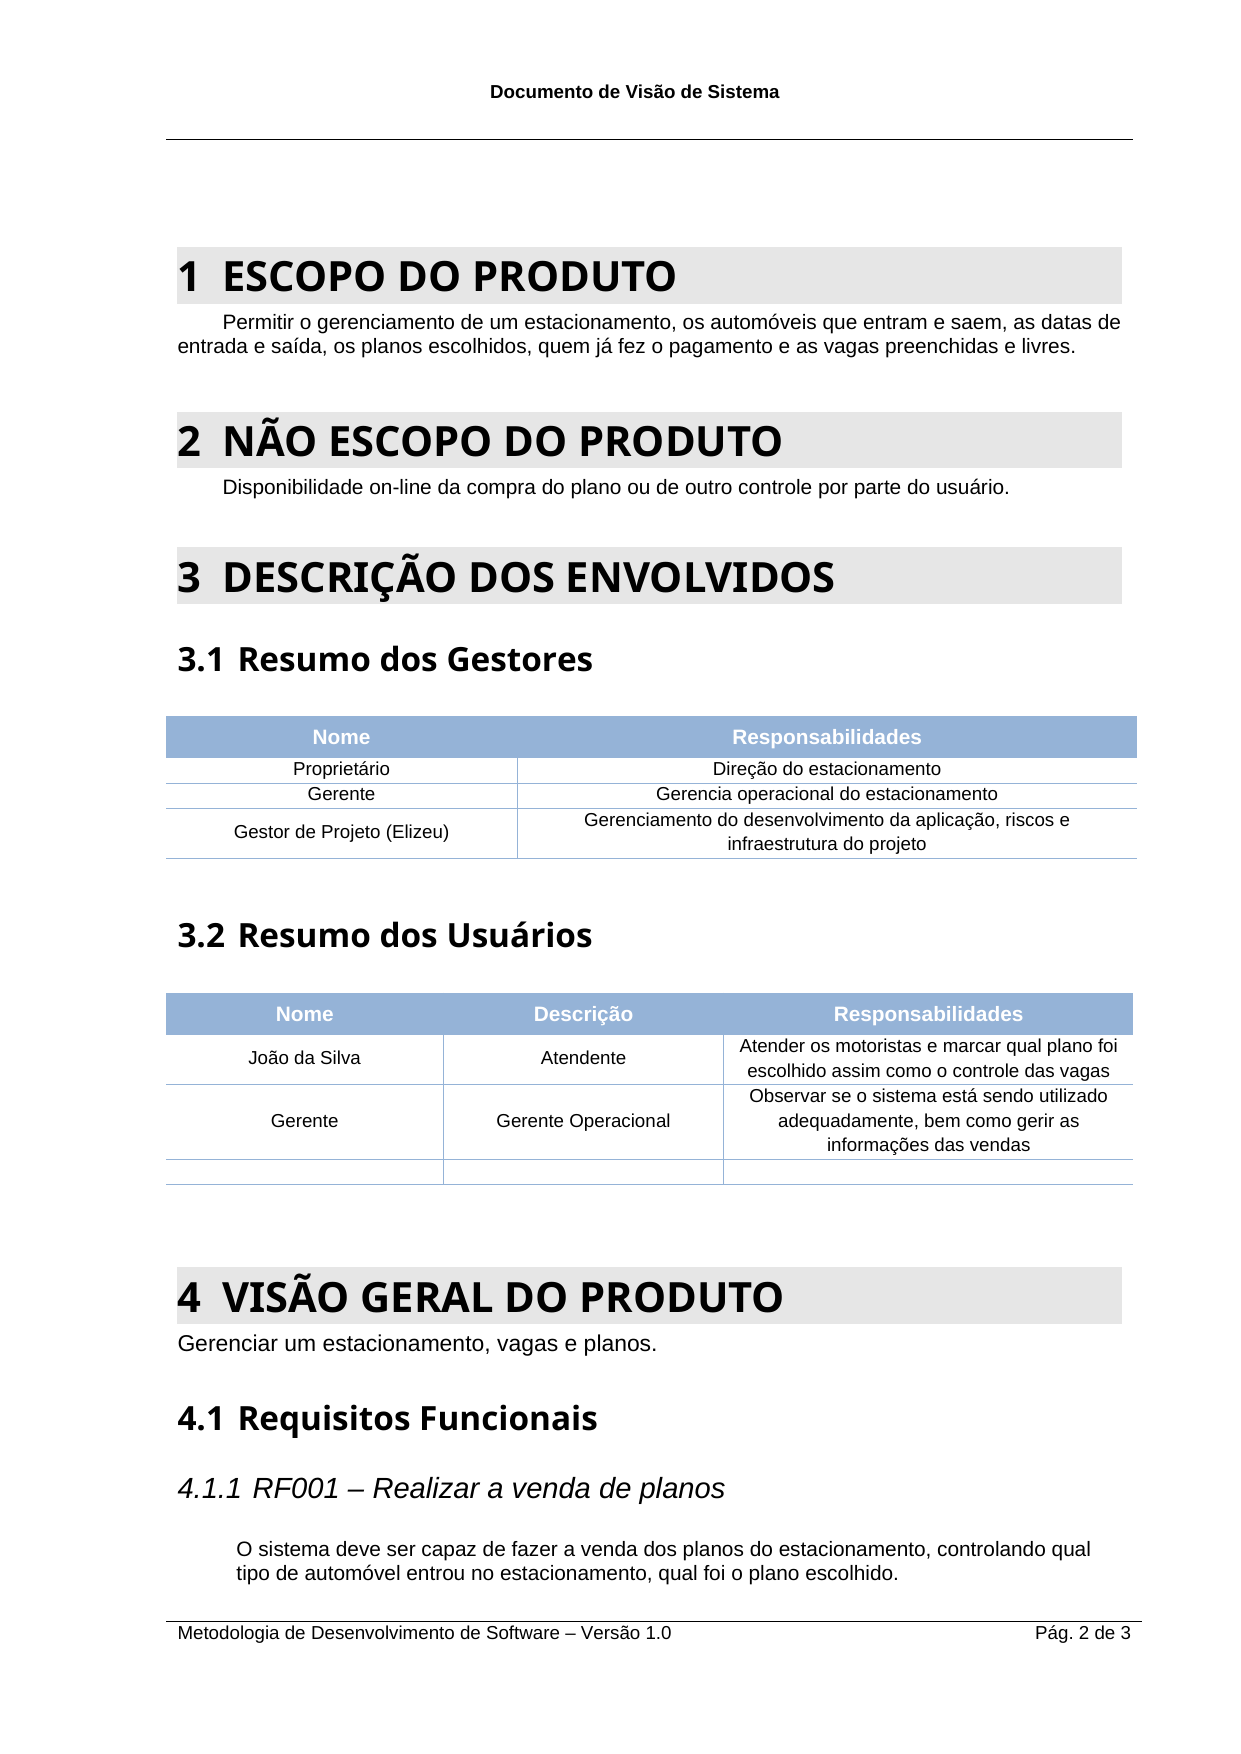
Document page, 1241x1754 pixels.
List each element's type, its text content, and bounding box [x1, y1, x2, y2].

subtitle Requisitos Funcionais [177, 1395, 1122, 1440]
table_header Nome [166, 717, 517, 757]
table_header Nome [166, 994, 443, 1034]
table_cell Gerente [166, 784, 517, 808]
text O sistema deve ser capaz de fazer a venda dos planos do estacionamento, controlando qual tipo de automóvel entrou no estacionamento, qual foi o plano escolhido. [236, 1536, 1122, 1584]
subtitle Resumo dos Gestores [177, 636, 1122, 681]
table_cell Gerenciamento do desenvolvimento da aplicação, riscos e infraestrutura do projeto [518, 809, 1137, 858]
text Permitir o gerenciamento de um estacionamento, os automóveis que entram e saem, as datas de entrada e saída, os planos escolhidos, quem já fez o pagamento e as vagas preenchidas e livres. [177, 310, 1122, 358]
subtitle NÃO ESCOPO DO PRODUTO [177, 412, 1122, 468]
subtitle VISÃO GERAL DO PRODUTO [177, 1267, 1122, 1324]
table_cell Gerencia operacional do estacionamento [518, 784, 1137, 808]
table_cell [724, 1160, 1133, 1184]
table_cell Atendente [444, 1035, 723, 1084]
subtitle DESCRIÇÃO DOS ENVOLVIDOS [177, 547, 1122, 604]
table_cell Proprietário [166, 758, 517, 783]
table_cell Direção do estacionamento [518, 758, 1137, 783]
table_cell Gestor de Projeto (Elizeu) [166, 809, 517, 858]
table_cell Gerente [166, 1085, 443, 1159]
table_cell João da Silva [166, 1035, 443, 1084]
table_header Descrição [444, 994, 723, 1034]
table_cell Atender os motoristas e marcar qual plano foi escolhido assim como o controle das vagas [724, 1035, 1133, 1084]
subtitle ESCOPO DO PRODUTO [177, 247, 1122, 304]
table_header Responsabilidades [518, 717, 1137, 757]
table_cell [444, 1160, 723, 1184]
text Gerenciar um estacionamento, vagas e planos. [177, 1330, 1122, 1357]
text Disponibilidade on-line da compra do plano ou de outro controle por parte do usuário. [177, 474, 1122, 498]
subtitle Resumo dos Usuários [177, 912, 1122, 958]
table_header Responsabilidades [724, 994, 1133, 1034]
subtitle RF001 – Realizar a venda de planos [177, 1472, 1122, 1505]
table_cell Gerente Operacional [444, 1085, 723, 1159]
table_cell [166, 1160, 443, 1184]
table_cell Observar se o sistema está sendo utilizado adequadamente, bem como gerir as informações das vendas [724, 1085, 1133, 1159]
